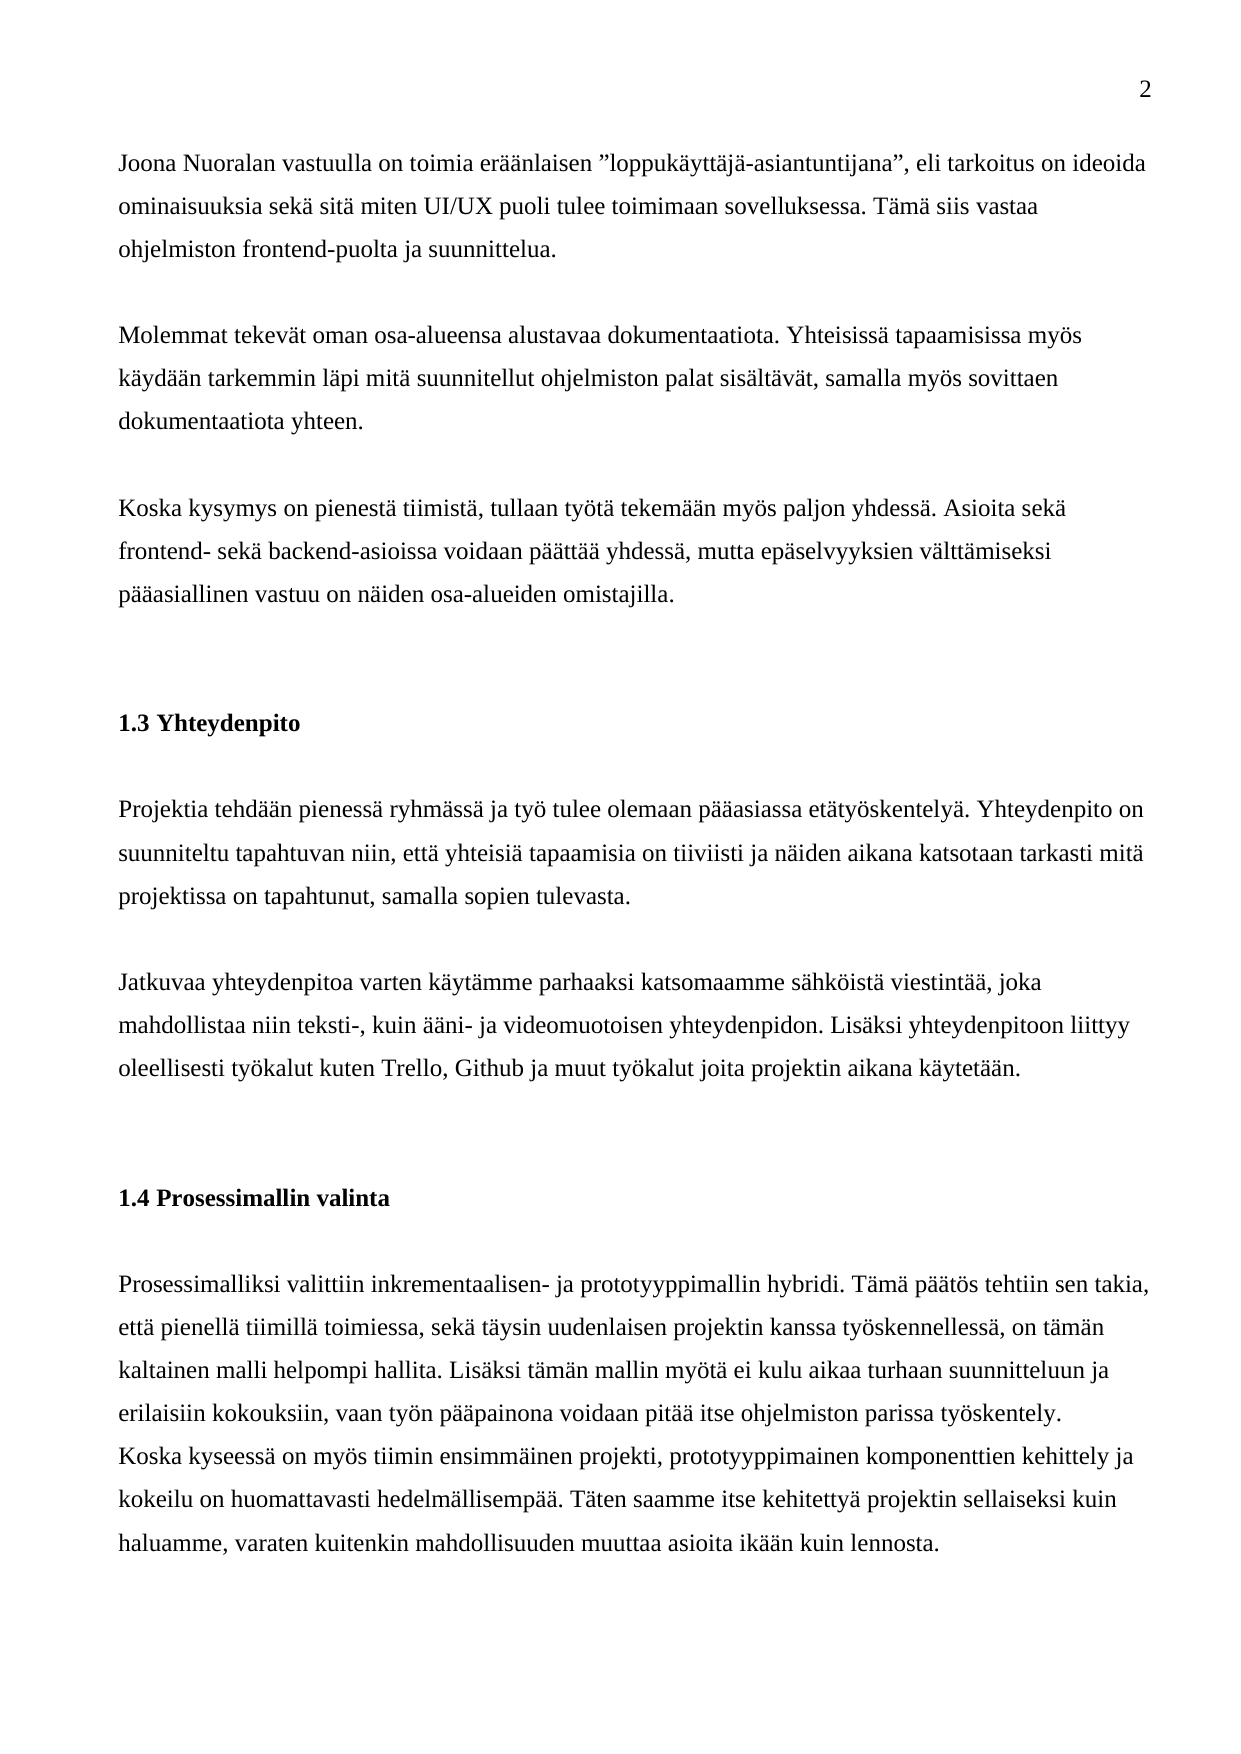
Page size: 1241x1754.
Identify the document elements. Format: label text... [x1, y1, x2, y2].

subtitle Prosessimallin valinta [118, 1183, 1152, 1211]
subtitle Yhteydenpito [118, 708, 1152, 737]
text Prosessimalliksi valittiin inkrementaalisen- ja prototyyppimallin hybridi. Tämä päätös tehtiin sen takia, että pienellä tiimillä toimiessa, sekä täysin uudenlaisen projektin kanssa työskennellessä, on tämän kaltainen malli helpompi hallita. Lisäksi tämän mallin myötä ei kulu aikaa turhaan suunnitteluun ja erilaisiin kokouksiin, vaan työn pääpainona voidaan pitää itse ohjelmiston parissa työskentely. [118, 1269, 1152, 1427]
text Koska kyseessä on myös tiimin ensimmäinen projekti, prototyyppimainen komponenttien kehittely ja kokeilu on huomattavasti hedelmällisempää. Täten saamme itse kehitettyä projektin sellaiseksi kuin haluamme, varaten kuitenkin mahdollisuuden muuttaa asioita ikään kuin lennosta. [118, 1441, 1152, 1556]
text Molemmat tekevät oman osa-alueensa alustavaa dokumentaatiota. Yhteisissä tapaamisissa myös käydään tarkemmin läpi mitä suunnitellut ohjelmiston palat sisältävät, samalla myös sovittaen dokumentaatiota yhteen. [118, 320, 1152, 435]
text Joona Nuoralan vastuulla on toimia eräänlaisen ”loppukäyttäjä-asiantuntijana”, eli tarkoitus on ideoida ominaisuuksia sekä sitä miten UI/UX puoli tulee toimimaan sovelluksessa. Tämä siis vastaa ohjelmiston frontend-puolta ja suunnittelua. [118, 148, 1152, 263]
text Jatkuvaa yhteydenpitoa varten käytämme parhaaksi katsomaamme sähköistä viestintää, joka mahdollistaa niin teksti-, kuin ääni- ja videomuotoisen yhteydenpidon. Lisäksi yhteydenpitoon liittyy oleellisesti työkalut kuten Trello, Github ja muut työkalut joita projektin aikana käytetään. [118, 967, 1152, 1082]
text Projektia tehdään pienessä ryhmässä ja työ tulee olemaan pääasiassa etätyöskentelyä. Yhteydenpito on suunniteltu tapahtuvan niin, että yhteisiä tapaamisia on tiiviisti ja näiden aikana katsotaan tarkasti mitä projektissa on tapahtunut, samalla sopien tulevasta. [118, 794, 1152, 909]
text Koska kysymys on pienestä tiimistä, tullaan työtä tekemään myös paljon yhdessä. Asioita sekä frontend- sekä backend-asioissa voidaan päättää yhdessä, mutta epäselvyyksien välttämiseksi pääasiallinen vastuu on näiden osa-alueiden omistajilla. [118, 493, 1152, 608]
